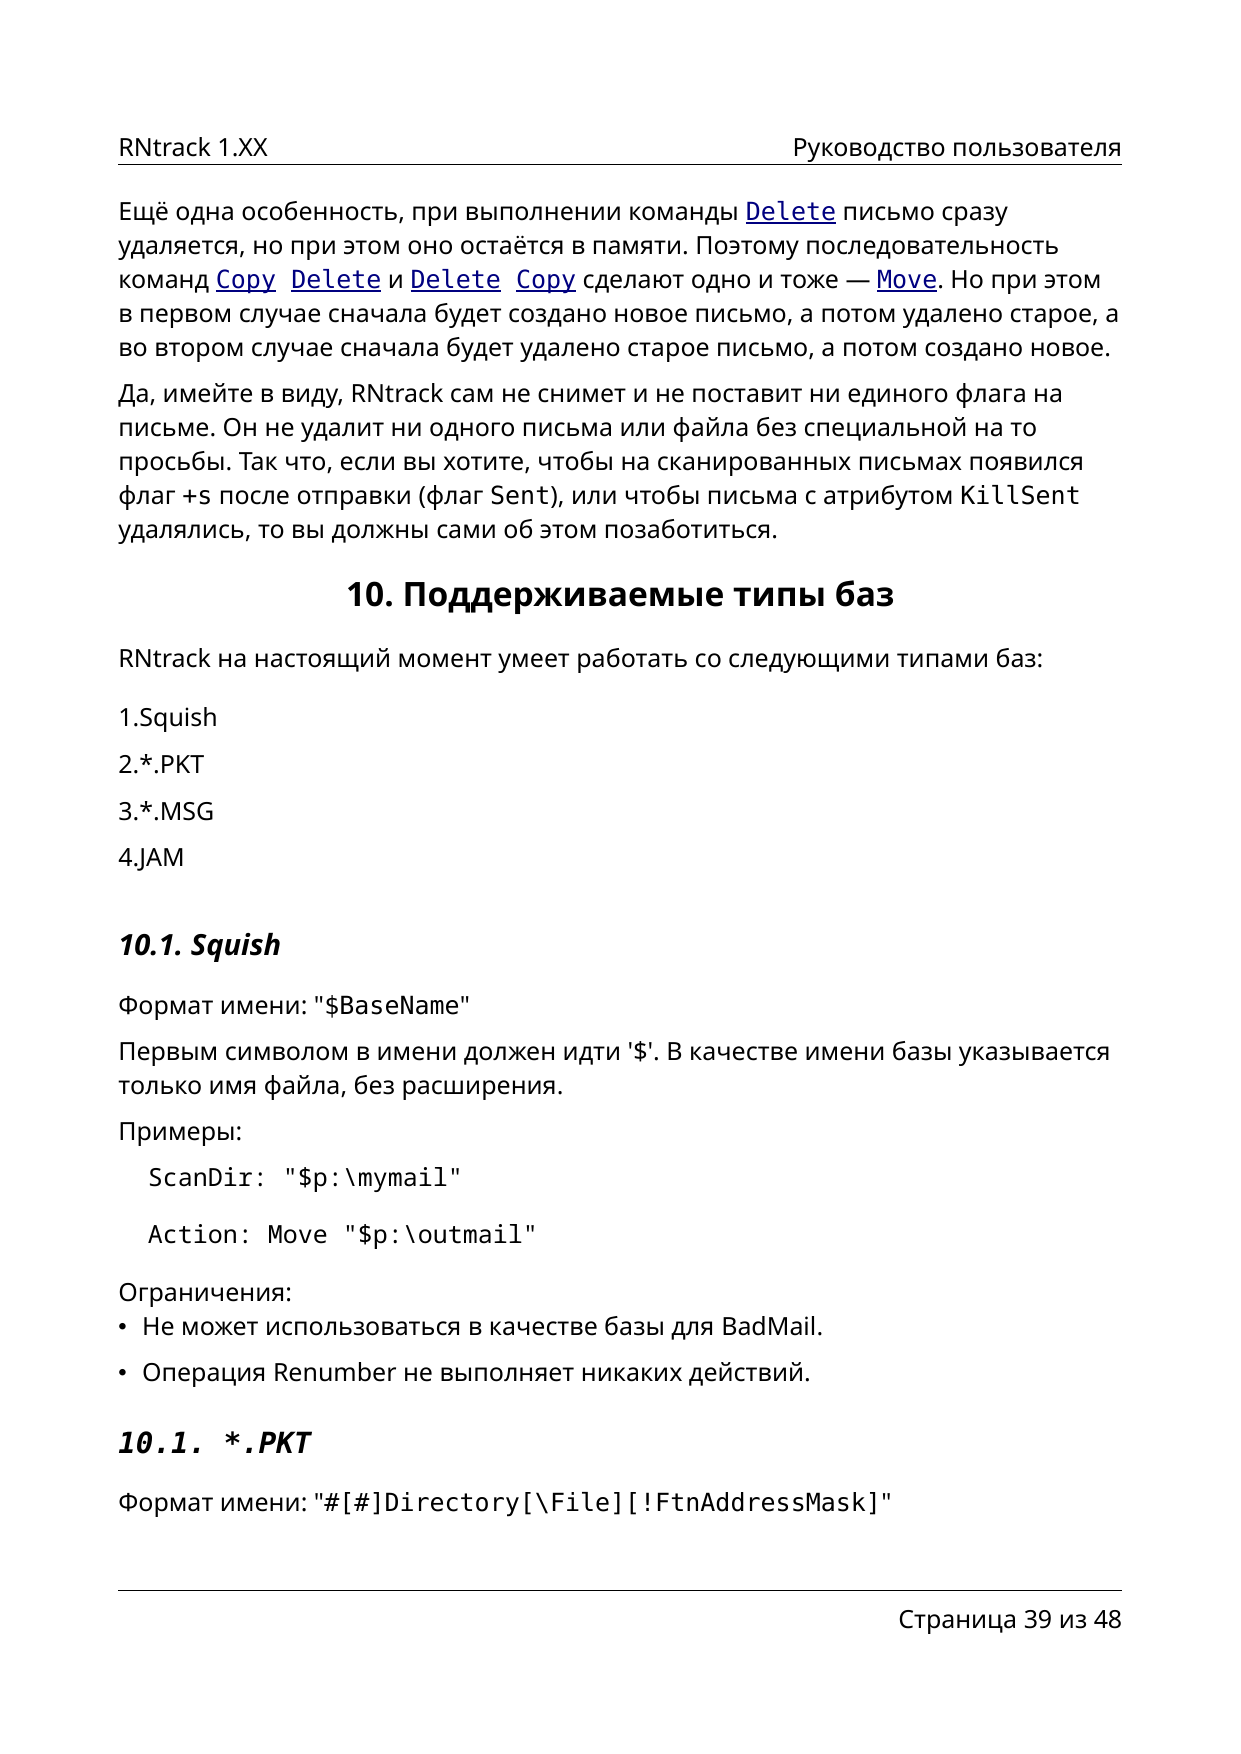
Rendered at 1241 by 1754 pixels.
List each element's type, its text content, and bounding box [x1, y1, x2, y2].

list JAM [118, 840, 1122, 874]
subtitle Поддерживаемые типы баз [118, 571, 1122, 617]
subtitle *.PKT [118, 1427, 1122, 1461]
text Action: Move "$p:\outmail" [148, 1217, 1063, 1251]
text Ограничения: [118, 1274, 1122, 1308]
list Squish [118, 700, 1122, 734]
list *.MSG [118, 793, 1122, 827]
list Операция Renumber не выполняет никаких действий. [118, 1355, 1122, 1389]
text ScanDir: "$p:\mymail" [148, 1159, 1063, 1193]
text Первым символом в имени должен идти '$'. В качестве имени базы указывается только имя файла, без расширения. [118, 1033, 1122, 1102]
text Примеры: [118, 1113, 1122, 1147]
text Формат имени: "#[#]Directory[\File][!FtnAddressMask]" [118, 1485, 1122, 1519]
list Не может использоваться в качестве базы для BadMail. [118, 1308, 1122, 1343]
text RNtrack на настоящий момент умеет работать со следующими типами баз: [118, 641, 1122, 675]
list *.PKT [118, 747, 1122, 781]
text Да, имейте в виду, RNtrack сам не снимет и не поставит ни единого флага на письме. Он не удалит ни одного письма или файла без специальной на то просьбы. Так что, если вы хотите, чтобы на сканированных письмах появился флаг +s после отправки (флаг Sent), или чтобы письма с атрибутом KillSent удалялись, то вы должны сами об этом позаботиться. [118, 376, 1122, 546]
text Ещё одна особенность, при выполнении команды Delete письмо сразу удаляется, но при этом оно остаётся в памяти. Поэтому последовательность команд Copy Delete и Delete Copy сделают одно и тоже — Move. Но при этом в первом случае сначала будет создано новое письмо, а потом удалено старое, а во втором случае сначала будет удалено старое письмо, а потом создано новое. [118, 193, 1122, 364]
text Формат имени: "$BaseName" [118, 988, 1122, 1022]
subtitle Squish [118, 924, 1122, 963]
